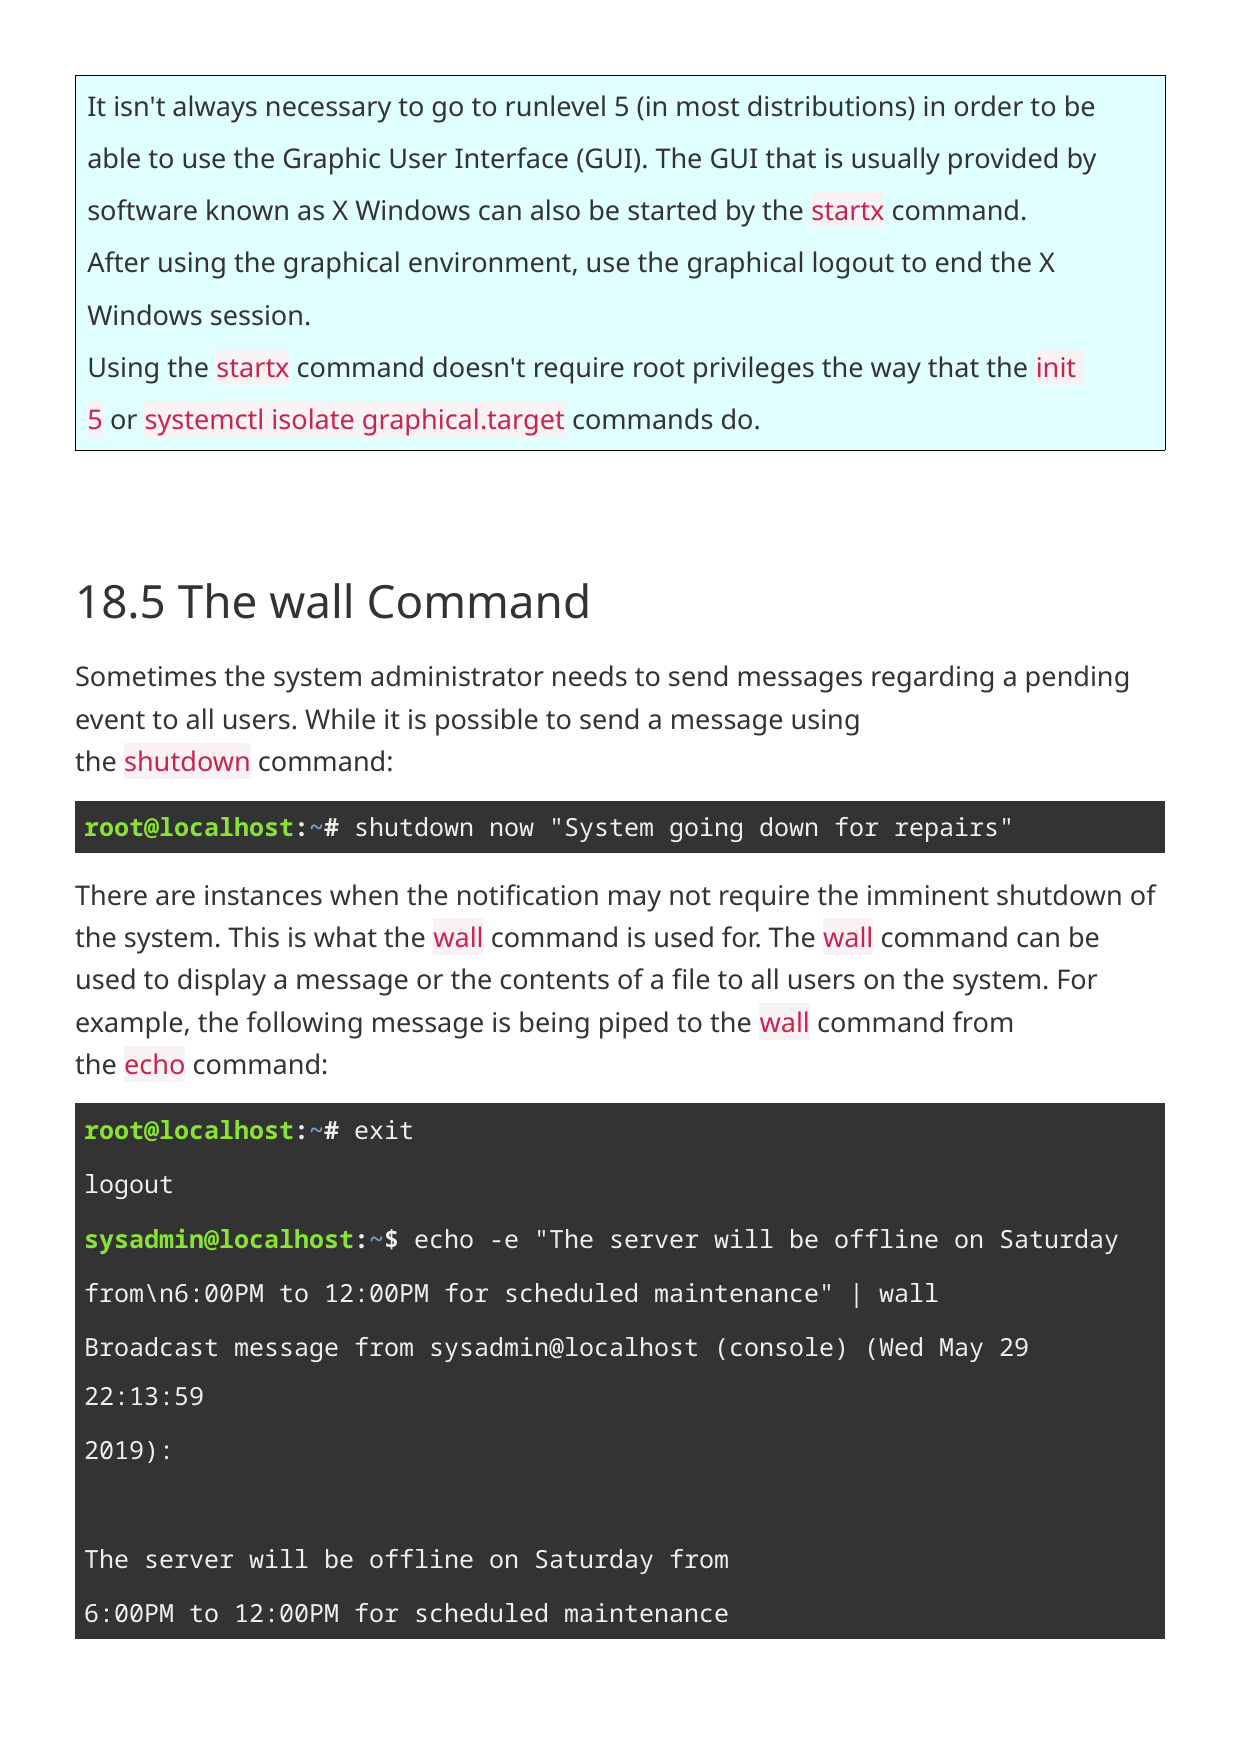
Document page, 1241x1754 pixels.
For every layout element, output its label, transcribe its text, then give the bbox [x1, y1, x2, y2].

text from\n6:00PM to 12:00PM for scheduled maintenance" | wall [75, 1267, 1165, 1310]
text root@localhost:~# shutdown now "System going down for repairs" [75, 801, 1165, 853]
text Sometimes the system administrator needs to send messages regarding a pending event to all users. While it is possible to send a message using the shutdown command: [75, 658, 1165, 779]
text logout [75, 1158, 1165, 1201]
text After using the graphical environment, use the graphical logout to end the X Windows session. [76, 232, 1165, 333]
title 18.5 The wall Command [75, 569, 1165, 632]
text The server will be offline on Saturday from [75, 1532, 1165, 1576]
text root@localhost:~# exit [75, 1103, 1165, 1147]
text Using the startx command doesn't require root privileges the way that the init 5 or systemctl isolate graphical.target commands do. [76, 336, 1165, 450]
text Broadcast message from sysadmin@localhost (console) (Wed May 29 22:13:59 [75, 1321, 1165, 1412]
text sysadmin@localhost:~$ echo -e "The server will be offline on Saturday [75, 1212, 1165, 1255]
text There are instances when the notification may not require the imminent shutdown of the system. This is what the wall command is used for. The wall command can be used to display a message or the contents of a file to all users on the system. For example, the following message is being piped to the wall command from the echo command: [75, 876, 1165, 1082]
text It isn't always necessary to go to runlevel 5 (in most distributions) in order to be able to use the Graphic User Interface (GUI). The GUI that is usually provided by software known as X Windows can also be started by the startx command. [76, 76, 1165, 228]
text 6:00PM to 12:00PM for scheduled maintenance [75, 1587, 1165, 1639]
text 2019): [75, 1424, 1165, 1467]
